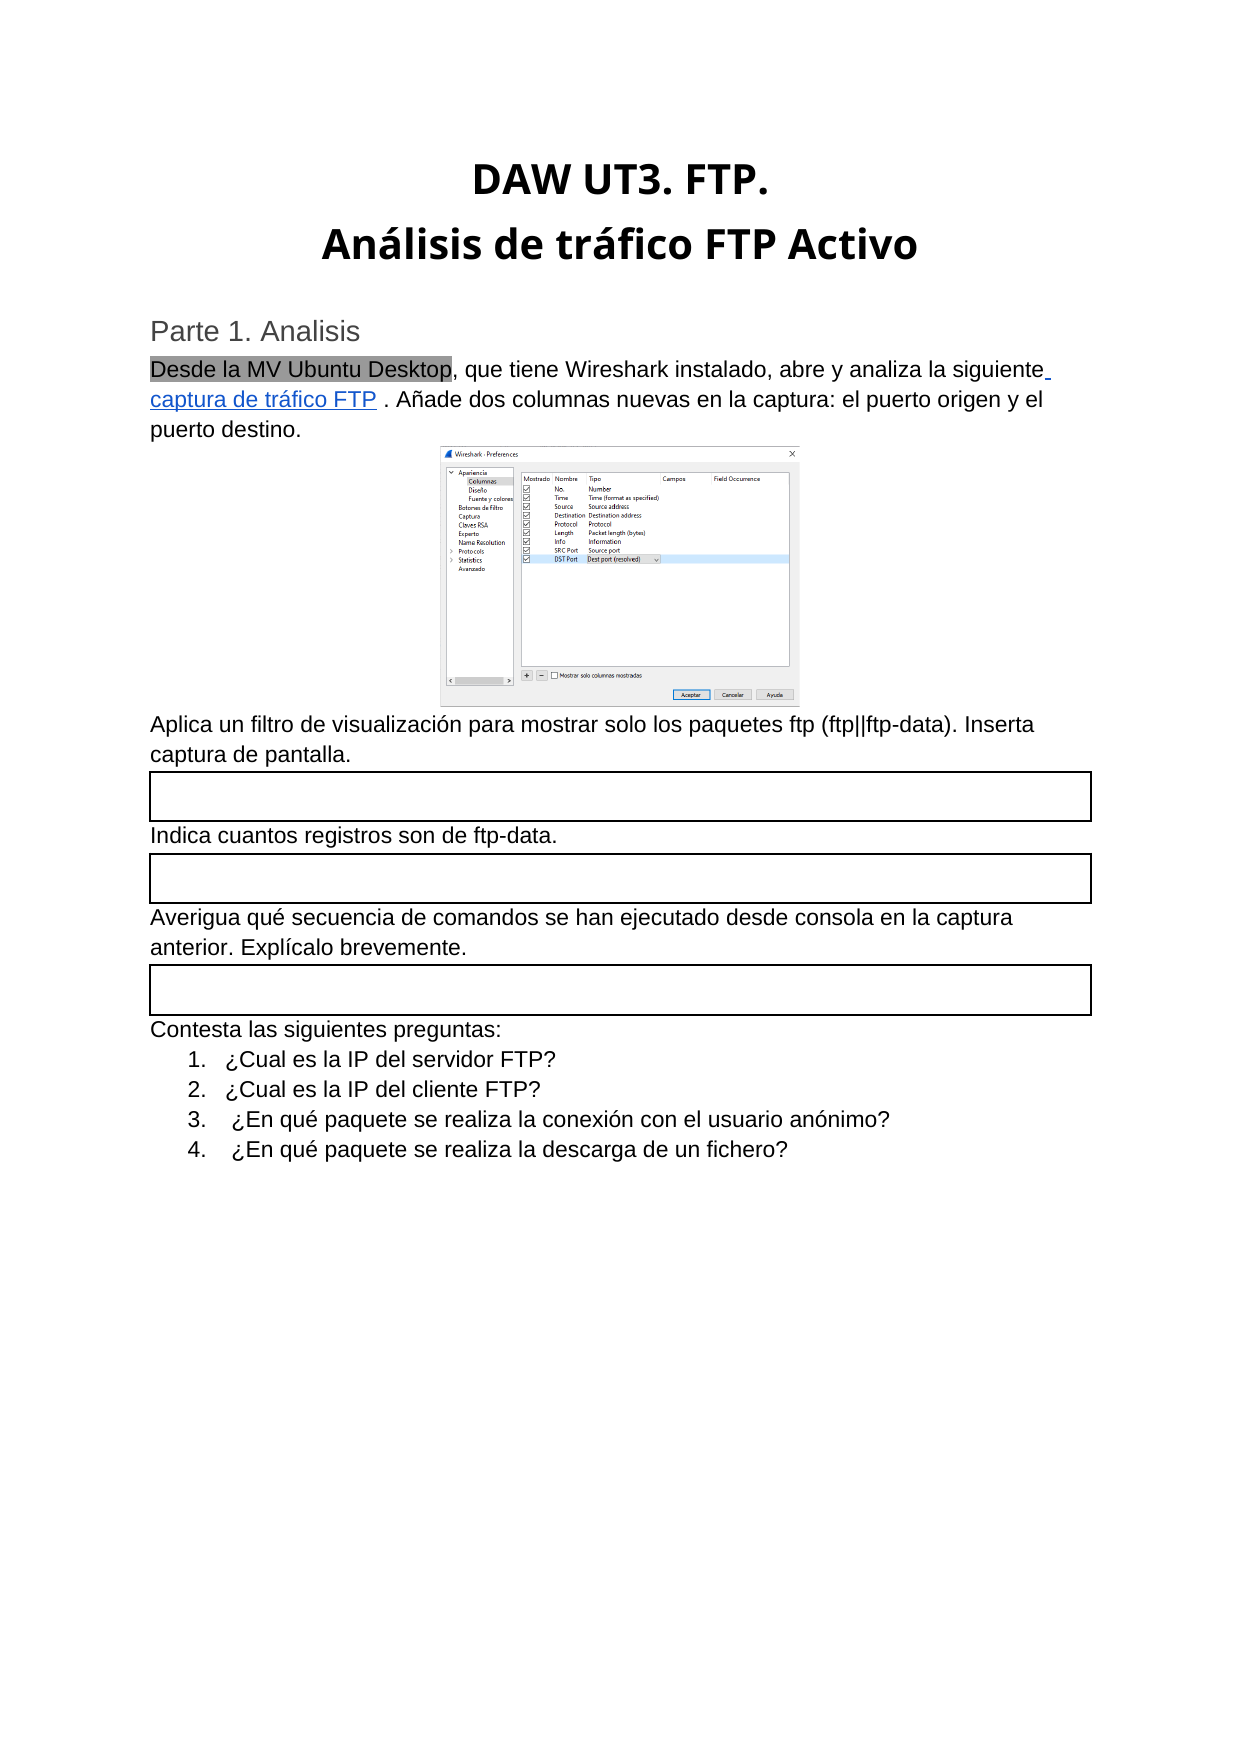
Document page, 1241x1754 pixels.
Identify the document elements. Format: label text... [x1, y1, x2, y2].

text Desde la MV Ubuntu Desktop, que tiene Wireshark instalado, abre y analiza la siguiente captura de tráfico FTP . Añade dos columnas nuevas en la captura: el puerto origen y el puerto destino. [150, 356, 1090, 442]
table_header [151, 966, 1090, 1013]
text Averigua qué secuencia de comandos se han ejecutado desde consola en la captura anterior. Explícalo brevemente. [150, 904, 1090, 960]
picture [440, 446, 800, 707]
list ¿En qué paquete se realiza la descarga de un fichero? [187, 1136, 1090, 1163]
text DAW UT3. FTP. [150, 150, 1090, 207]
table_header [151, 855, 1090, 902]
subtitle Parte 1. Analisis [150, 314, 1090, 347]
list ¿Cual es la IP del cliente FTP? [187, 1076, 1090, 1102]
list ¿En qué paquete se realiza la conexión con el usuario anónimo? [187, 1106, 1090, 1133]
text Indica cuantos registros son de ftp-data. [150, 822, 1090, 849]
table_header [151, 773, 1090, 820]
list ¿Cual es la IP del servidor FTP? [187, 1046, 1090, 1072]
text Análisis de tráfico FTP Activo [150, 215, 1090, 272]
text Contesta las siguientes preguntas: [150, 1016, 1090, 1042]
text Aplica un filtro de visualización para mostrar solo los paquetes ftp (ftp||ftp-data). Inserta captura de pantalla. [150, 711, 1090, 767]
